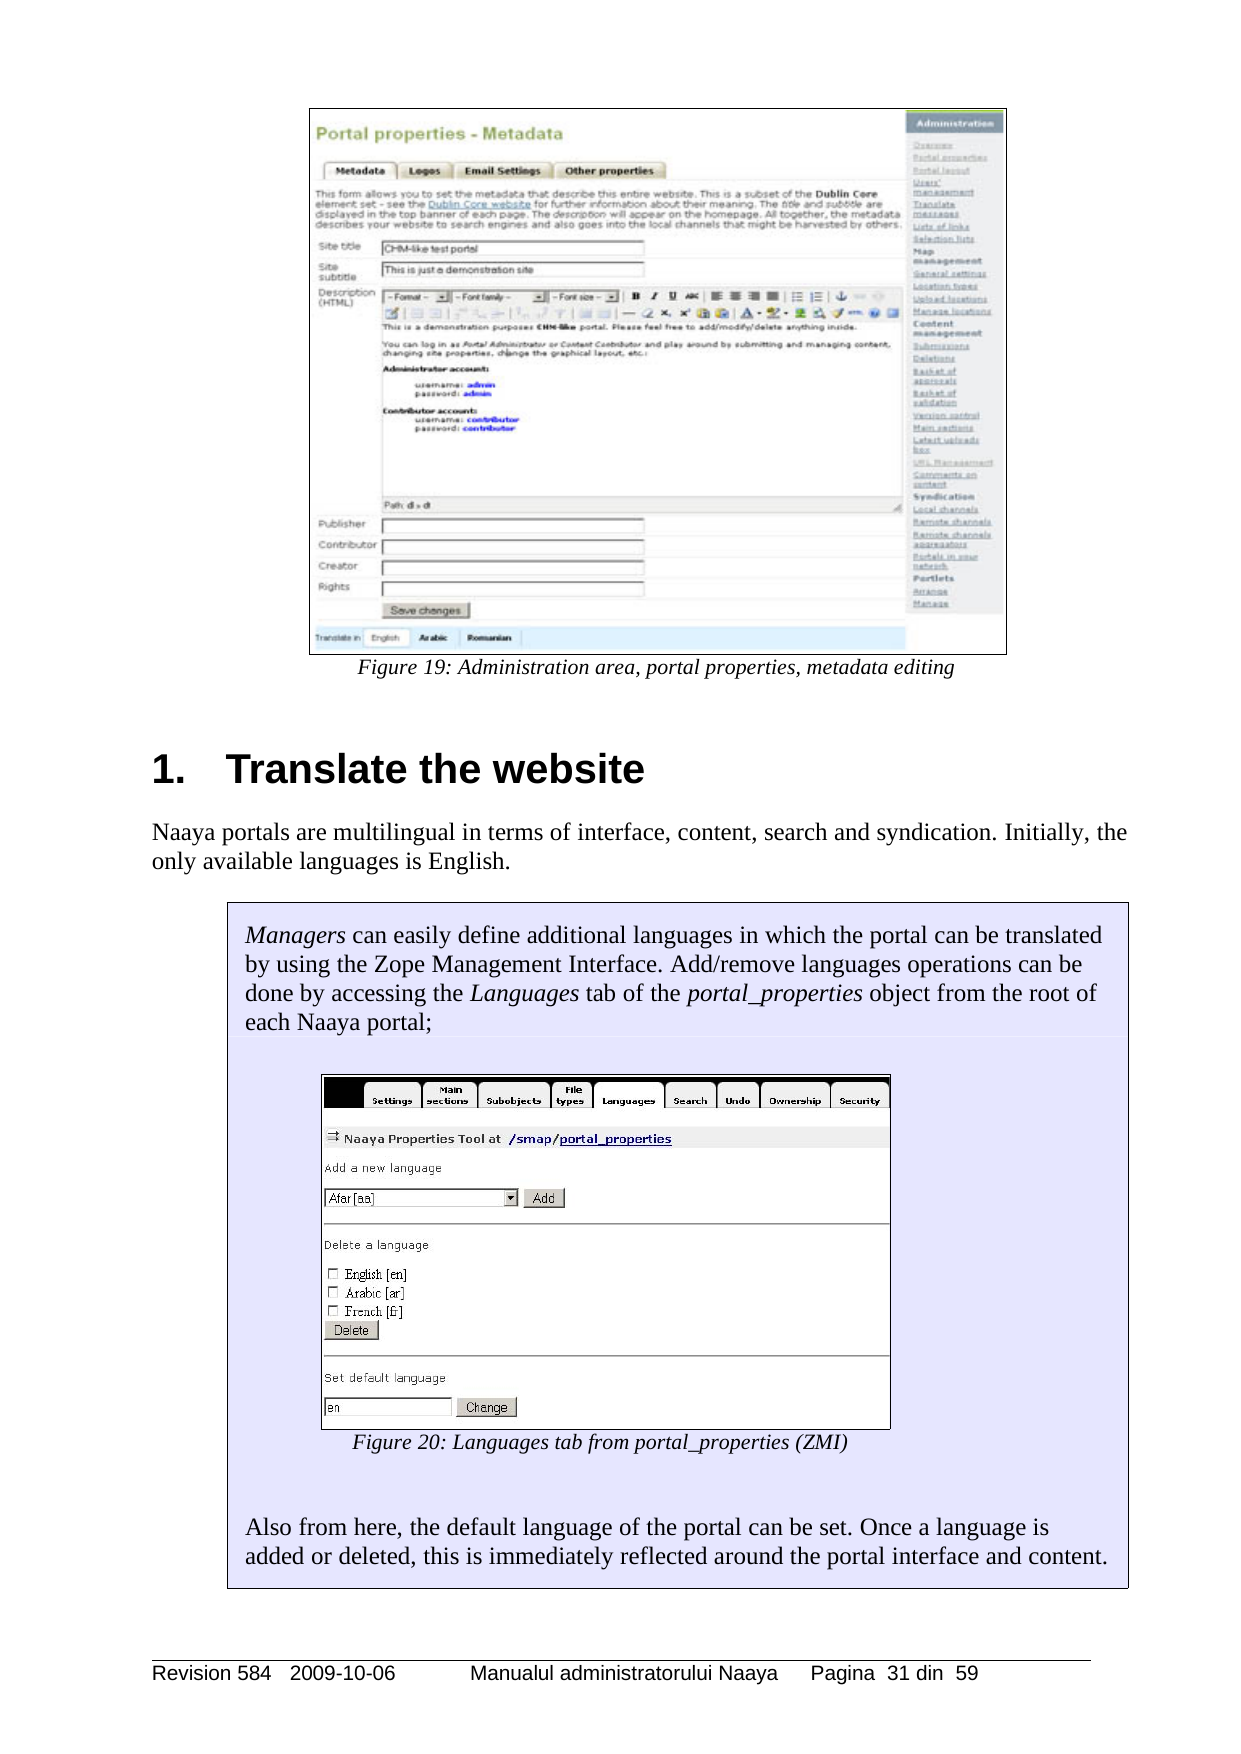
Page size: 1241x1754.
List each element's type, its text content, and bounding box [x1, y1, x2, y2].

text Figure 19: Administration area, portal properties, metadata editing [210, 109, 1105, 679]
text Figure 20: Languages tab from portal_properties (ZMI) [282, 1073, 921, 1454]
text Also from here, the default language of the portal can be set. Once a language is added or deleted, this is immediately reflected around the portal interface and content. [228, 1493, 1128, 1588]
text Naaya portals are multilingual in terms of interface, content, search and syndication. Initially, the only available languages is English. [152, 817, 1128, 875]
picture [322, 1075, 890, 1429]
subtitle Translate the website [151, 744, 1128, 792]
picture [311, 110, 1004, 651]
text Managers can easily define additional languages in which the portal can be translated by using the Zope Management Interface. Add/remove languages operations can be done by accessing the Languages tab of the portal_properties object from the root of each Naaya portal; [228, 903, 1128, 1036]
